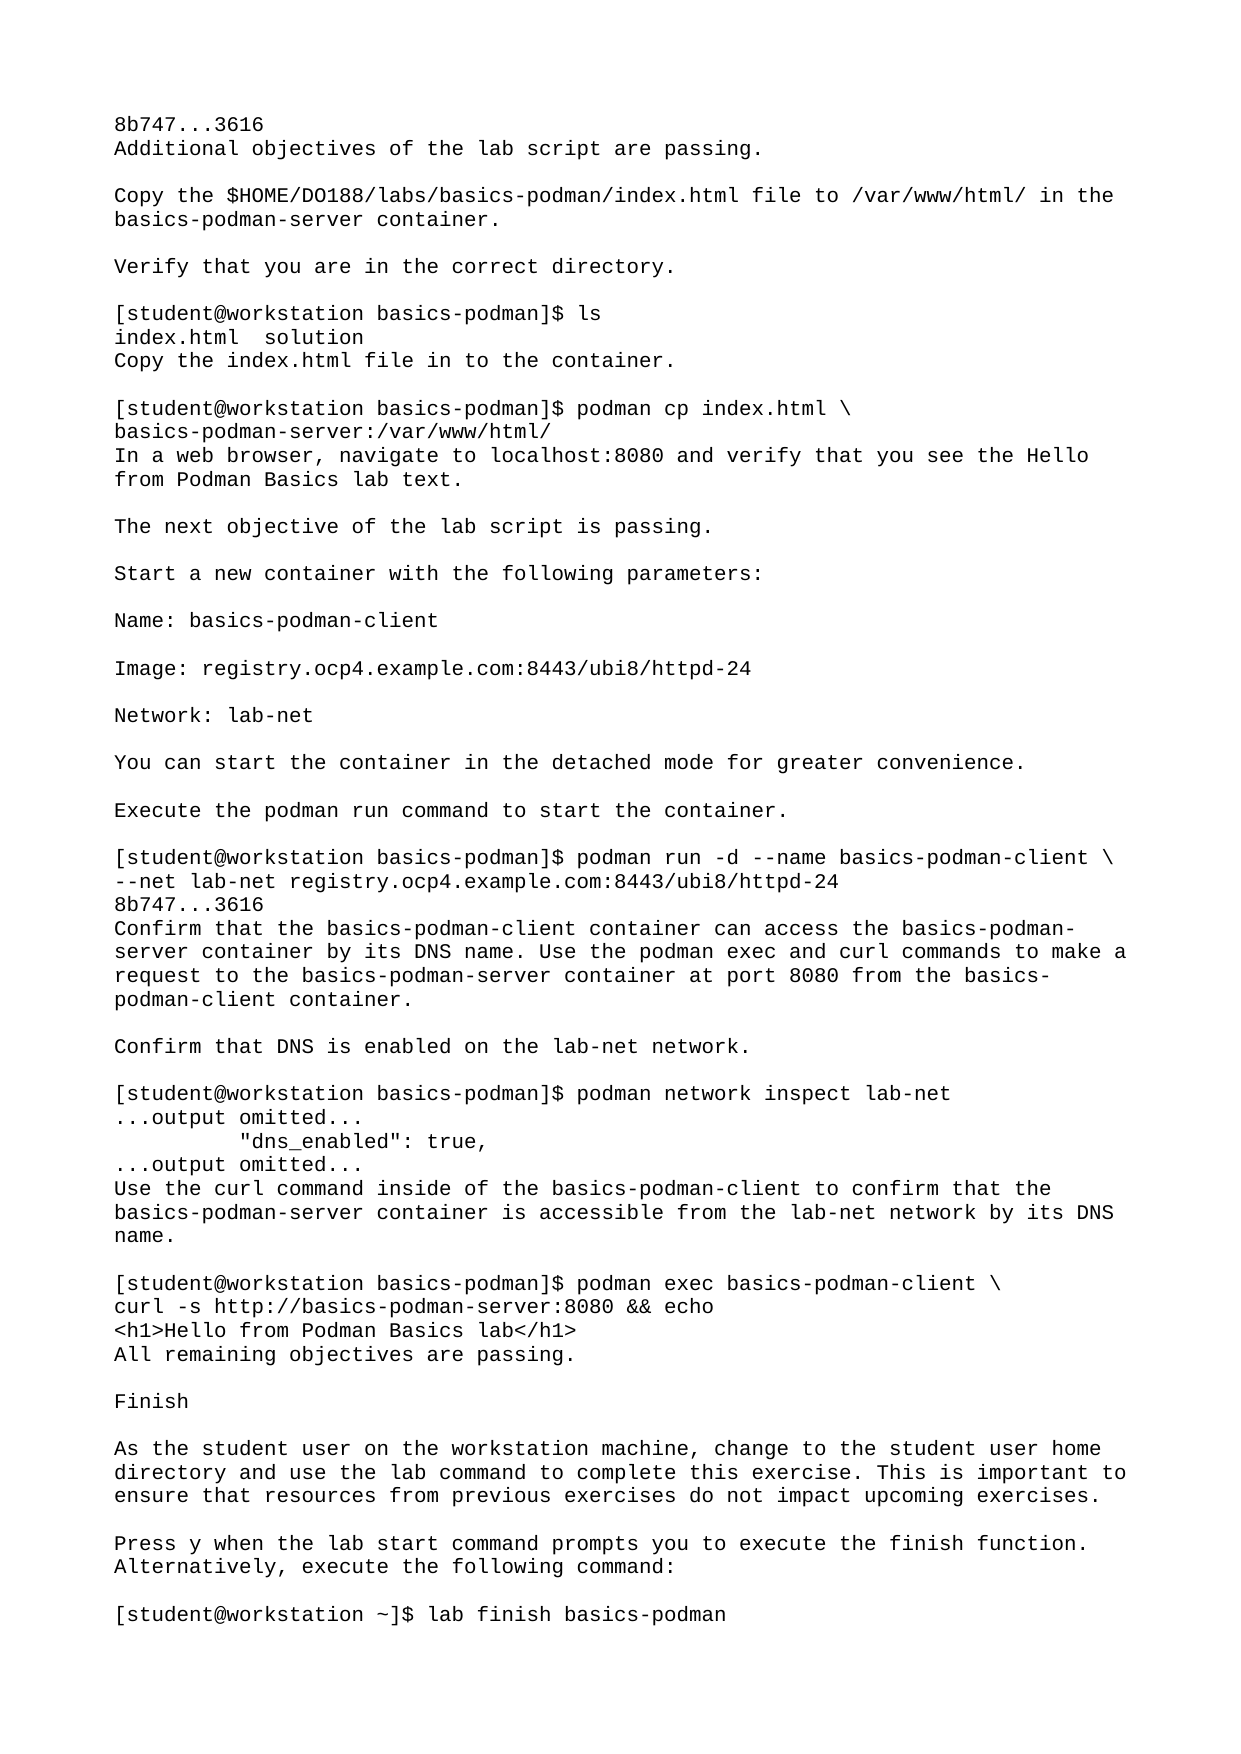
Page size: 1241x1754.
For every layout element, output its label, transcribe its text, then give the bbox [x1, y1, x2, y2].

text 8b747...3616 Additional objectives of the lab script are passing. Copy the $HOME/DO188/labs/basics-podman/index.html file to /var/www/html/ in the basics-podman-server container. Verify that you are in the correct directory. [student@workstation basics-podman]$ ls index.html solution Copy the index.html file in to the container. [student@workstation basics-podman]$ podman cp index.html \ basics-podman-server:/var/www/html/ In a web browser, navigate to localhost:8080 and verify that you see the Hello from Podman Basics lab text. The next objective of the lab script is passing. Start a new container with the following parameters: Name: basics-podman-client Image: registry.ocp4.example.com:8443/ubi8/httpd-24 Network: lab-net You can start the container in the detached mode for greater convenience. Execute the podman run command to start the container. [student@workstation basics-podman]$ podman run -d --name basics-podman-client \ --net lab-net registry.ocp4.example.com:8443/ubi8/httpd-24 8b747...3616 Confirm that the basics-podman-client container can access the basics-podman-server container by its DNS name. Use the podman exec and curl commands to make a request to the basics-podman-server container at port 8080 from the basics-podman-client container. Confirm that DNS is enabled on the lab-net network. [student@workstation basics-podman]$ podman network inspect lab-net ...output omitted... "dns_enabled": true, ...output omitted... Use the curl command inside of the basics-podman-client to confirm that the basics-podman-server container is accessible from the lab-net network by its DNS name. [student@workstation basics-podman]$ podman exec basics-podman-client \ curl -s http://basics-podman-server:8080 && echo <h1>Hello from Podman Basics lab</h1> All remaining objectives are passing. Finish As the student user on the workstation machine, change to the student user home directory and use the lab command to complete this exercise. This is important to ensure that resources from previous exercises do not impact upcoming exercises. Press y when the lab start command prompts you to execute the finish function. Alternatively, execute the following command: [student@workstation ~]$ lab finish basics-podman [114, 114, 1127, 1627]
